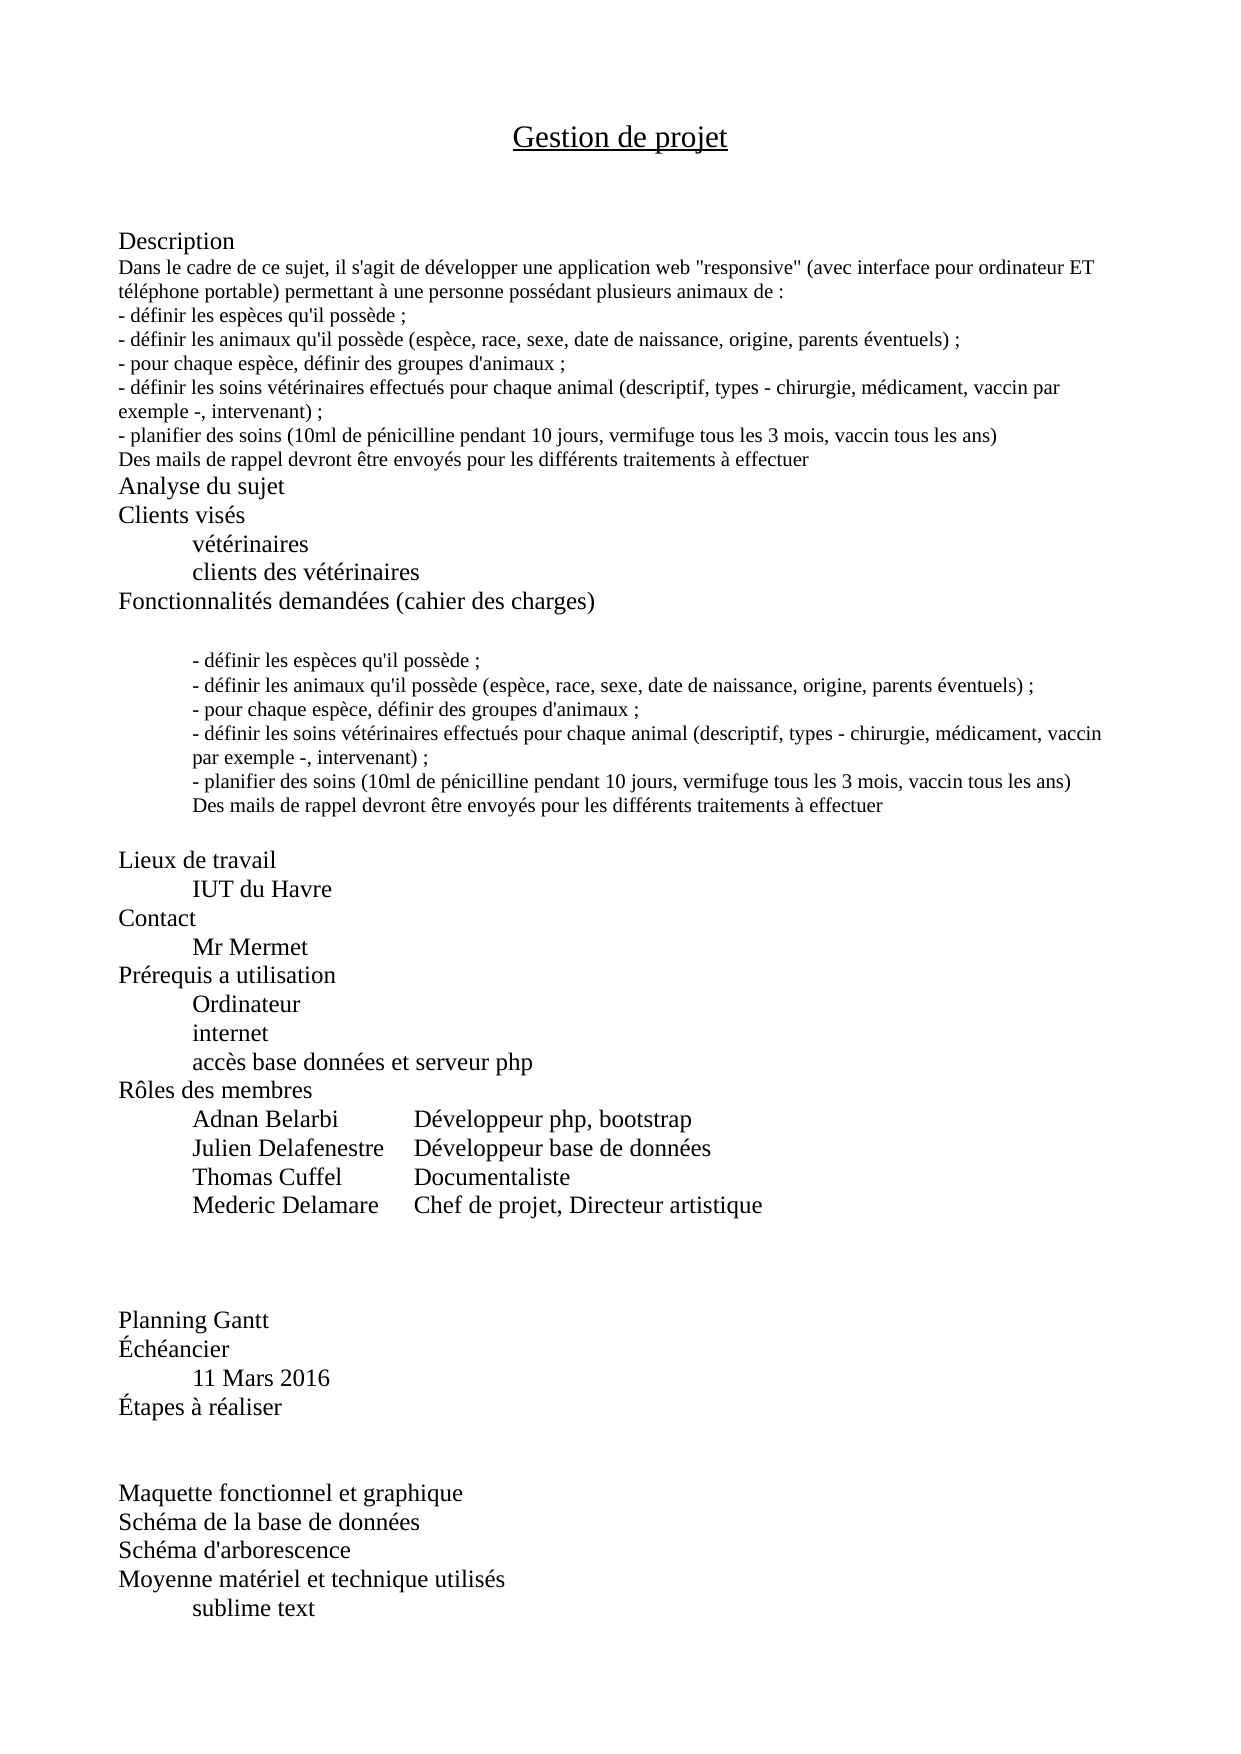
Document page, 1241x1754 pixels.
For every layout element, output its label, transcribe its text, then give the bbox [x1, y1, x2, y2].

text Julien Delafenestre Développeur base de données [118, 1133, 1122, 1162]
text Rôles des membres [118, 1076, 1122, 1104]
text IUT du Havre [118, 874, 1122, 903]
text Clients visés [118, 500, 1122, 529]
text accès base données et serveur php [118, 1047, 1122, 1076]
text Mr Mermet [118, 932, 1122, 961]
text 11 Mars 2016 [118, 1363, 1122, 1392]
text Adnan Belarbi Développeur php, bootstrap [118, 1104, 1122, 1133]
text clients des vétérinaires [118, 557, 1122, 586]
text Analyse du sujet [118, 471, 1122, 500]
text Étapes à réaliser [118, 1392, 1122, 1421]
text Dans le cadre de ce sujet, il s'agit de développer une application web "responsive" (avec interface pour ordinateur ET téléphone portable) permettant à une personne possédant plusieurs animaux de : - définir les espèces qu'il possède ; - définir les animaux qu'il possède (espèce, race, sexe, date de naissance, origine, parents éventuels) ; - pour chaque espèce, définir des groupes d'animaux ; - définir les soins vétérinaires effectués pour chaque animal (descriptif, types - chirurgie, médicament, vaccin par exemple -, intervenant) ; - planifier des soins (10ml de pénicilline pendant 10 jours, vermifuge tous les 3 mois, vaccin tous les ans) Des mails de rappel devront être envoyés pour les différents traitements à effectuer [118, 255, 1122, 471]
text Maquette fonctionnel et graphique [118, 1478, 1122, 1507]
text Schéma de la base de données [118, 1507, 1122, 1536]
text Prérequis a utilisation [118, 961, 1122, 989]
text Description [118, 226, 1122, 255]
text Planning Gantt [118, 1306, 1122, 1334]
text Gestion de projet [118, 118, 1122, 154]
text Contact [118, 903, 1122, 932]
text Échéancier [118, 1334, 1122, 1363]
text Thomas Cuffel Documentaliste [118, 1162, 1122, 1191]
text Lieux de travail [118, 846, 1122, 874]
text vétérinaires [118, 529, 1122, 557]
text Schéma d'arborescence [118, 1536, 1122, 1564]
text sublime text [118, 1593, 1122, 1622]
text Fonctionnalités demandées (cahier des charges) [118, 586, 1122, 615]
text Mederic Delamare Chef de projet, Directeur artistique [118, 1191, 1122, 1219]
text Moyenne matériel et technique utilisés [118, 1564, 1122, 1593]
text internet [118, 1018, 1122, 1047]
text - définir les espèces qu'il possède ; - définir les animaux qu'il possède (espèce, race, sexe, date de naissance, origine, parents éventuels) ; - pour chaque espèce, définir des groupes d'animaux ; - définir les soins vétérinaires effectués pour chaque animal (descriptif, types - chirurgie, médicament, vaccin par exemple -, intervenant) ; - planifier des soins (10ml de pénicilline pendant 10 jours, vermifuge tous les 3 mois, vaccin tous les ans) Des mails de rappel devront être envoyés pour les différents traitements à effectuer [118, 644, 1122, 817]
text Ordinateur [118, 989, 1122, 1018]
